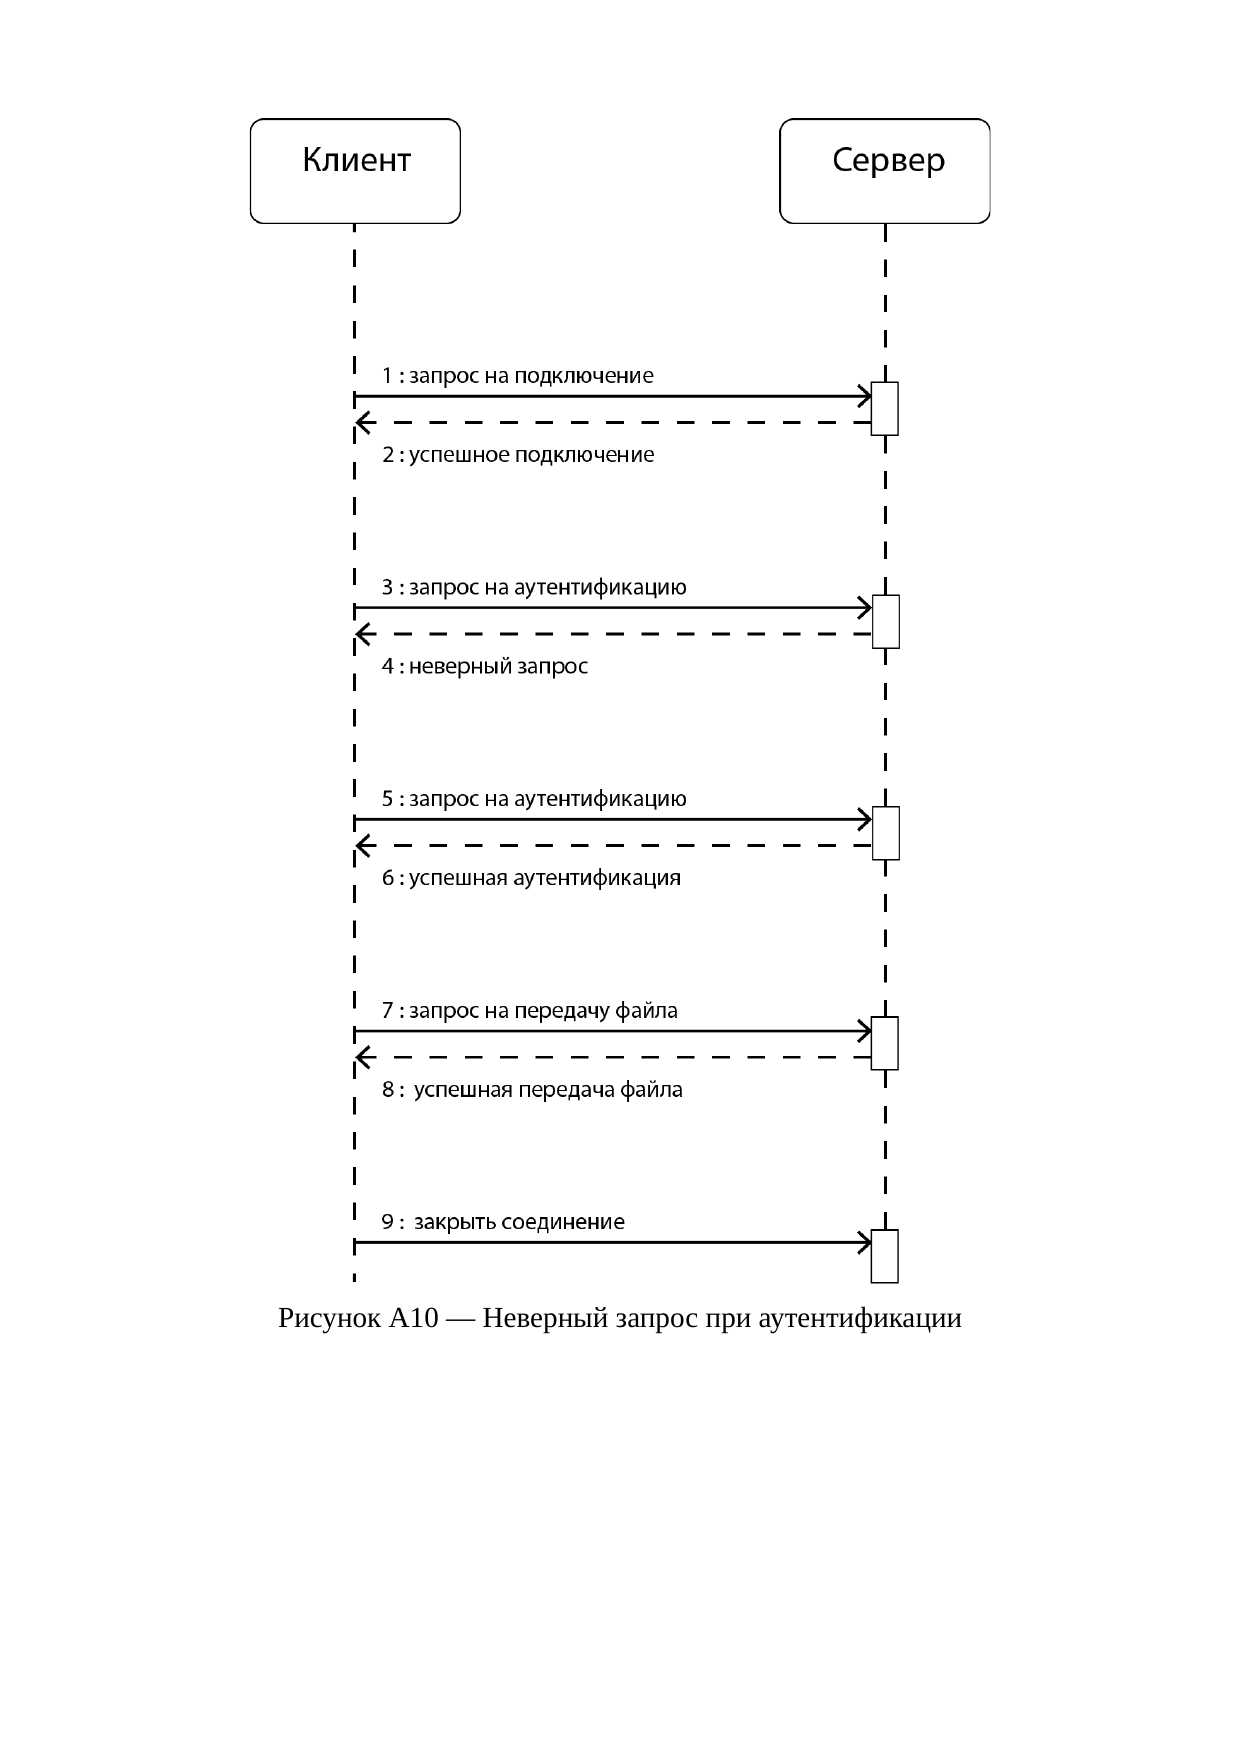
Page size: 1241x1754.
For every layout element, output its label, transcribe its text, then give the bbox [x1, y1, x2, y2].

text Рисунок А10 — Неверный запрос при аутентификации [118, 118, 1122, 1334]
picture [249, 118, 991, 1284]
